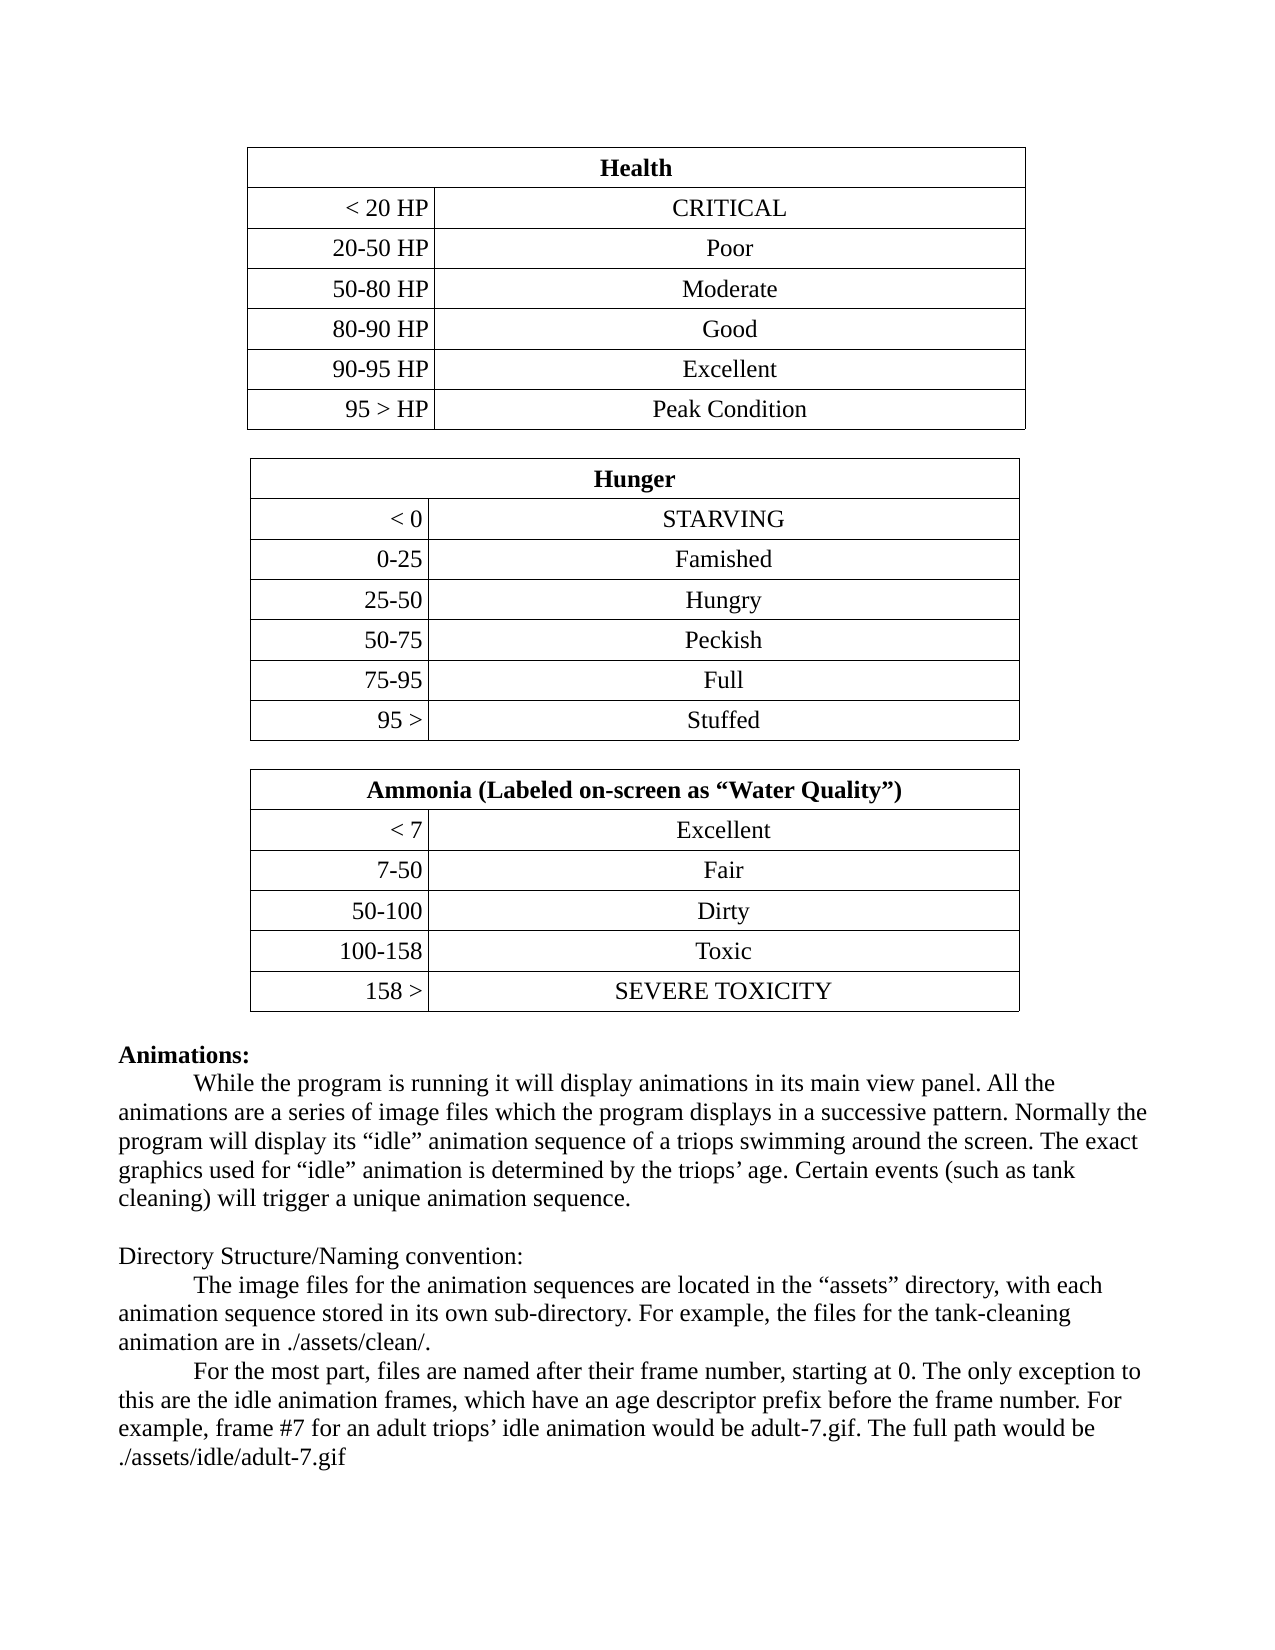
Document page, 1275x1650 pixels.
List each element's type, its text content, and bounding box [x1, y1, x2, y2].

table_cell Famished [429, 540, 1019, 579]
table_cell < 7 [251, 810, 428, 849]
table_cell Stuffed [429, 701, 1019, 740]
table_cell Moderate [435, 269, 1025, 308]
text The image files for the animation sequences are located in the “assets” directory, with each animation sequence stored in its own sub-directory. For example, the files for the tank-cleaning animation are in ./assets/clean/. [118, 1270, 1157, 1356]
table_cell 0-25 [251, 540, 428, 579]
table_cell Peak Condition [435, 390, 1025, 429]
text For the most part, files are named after their frame number, starting at 0. The only exception to this are the idle animation frames, which have an age descriptor prefix before the frame number. For example, frame #7 for an adult triops’ idle animation would be adult-7.gif. The full path would be ./assets/idle/adult-7.gif [118, 1356, 1157, 1471]
table_cell Full [429, 661, 1019, 700]
table_cell 80-90 HP [248, 309, 434, 348]
text Animations: [118, 1040, 1157, 1068]
table_cell 90-95 HP [248, 350, 434, 389]
text While the program is running it will display animations in its main view panel. All the animations are a series of image files which the program displays in a successive pattern. Normally the program will display its “idle” animation sequence of a triops swimming around the screen. The exact graphics used for “idle” animation is determined by the triops’ age. Certain events (such as tank cleaning) will trigger a unique animation sequence. [118, 1068, 1157, 1212]
table_cell 95 > HP [248, 390, 434, 429]
text Directory Structure/Naming convention: [118, 1241, 1157, 1270]
table_cell 158 > [251, 972, 428, 1011]
table_cell Excellent [435, 350, 1025, 389]
table_cell 50-80 HP [248, 269, 434, 308]
table_cell Dirty [429, 891, 1019, 930]
table_header Ammonia (Labeled on-screen as “Water Quality”) [251, 770, 1019, 809]
table_cell STARVING [429, 499, 1019, 538]
table_cell 25-50 [251, 580, 428, 619]
table_cell Toxic [429, 931, 1019, 971]
table_cell 50-100 [251, 891, 428, 930]
table_cell Good [435, 309, 1025, 348]
table_header Hunger [251, 459, 1019, 498]
table_cell Poor [435, 229, 1025, 268]
table_cell 95 > [251, 701, 428, 740]
table_cell 50-75 [251, 620, 428, 659]
table_cell Peckish [429, 620, 1019, 659]
table_cell Hungry [429, 580, 1019, 619]
table_cell 100-158 [251, 931, 428, 971]
table_cell Fair [429, 851, 1019, 890]
table_cell < 20 HP [248, 188, 434, 227]
table_cell < 0 [251, 499, 428, 538]
table_header Health [248, 148, 1025, 187]
table_cell Excellent [429, 810, 1019, 849]
table_cell 7-50 [251, 851, 428, 890]
table_cell 75-95 [251, 661, 428, 700]
table_cell SEVERE TOXICITY [429, 972, 1019, 1011]
table_cell 20-50 HP [248, 229, 434, 268]
table_cell CRITICAL [435, 188, 1025, 227]
